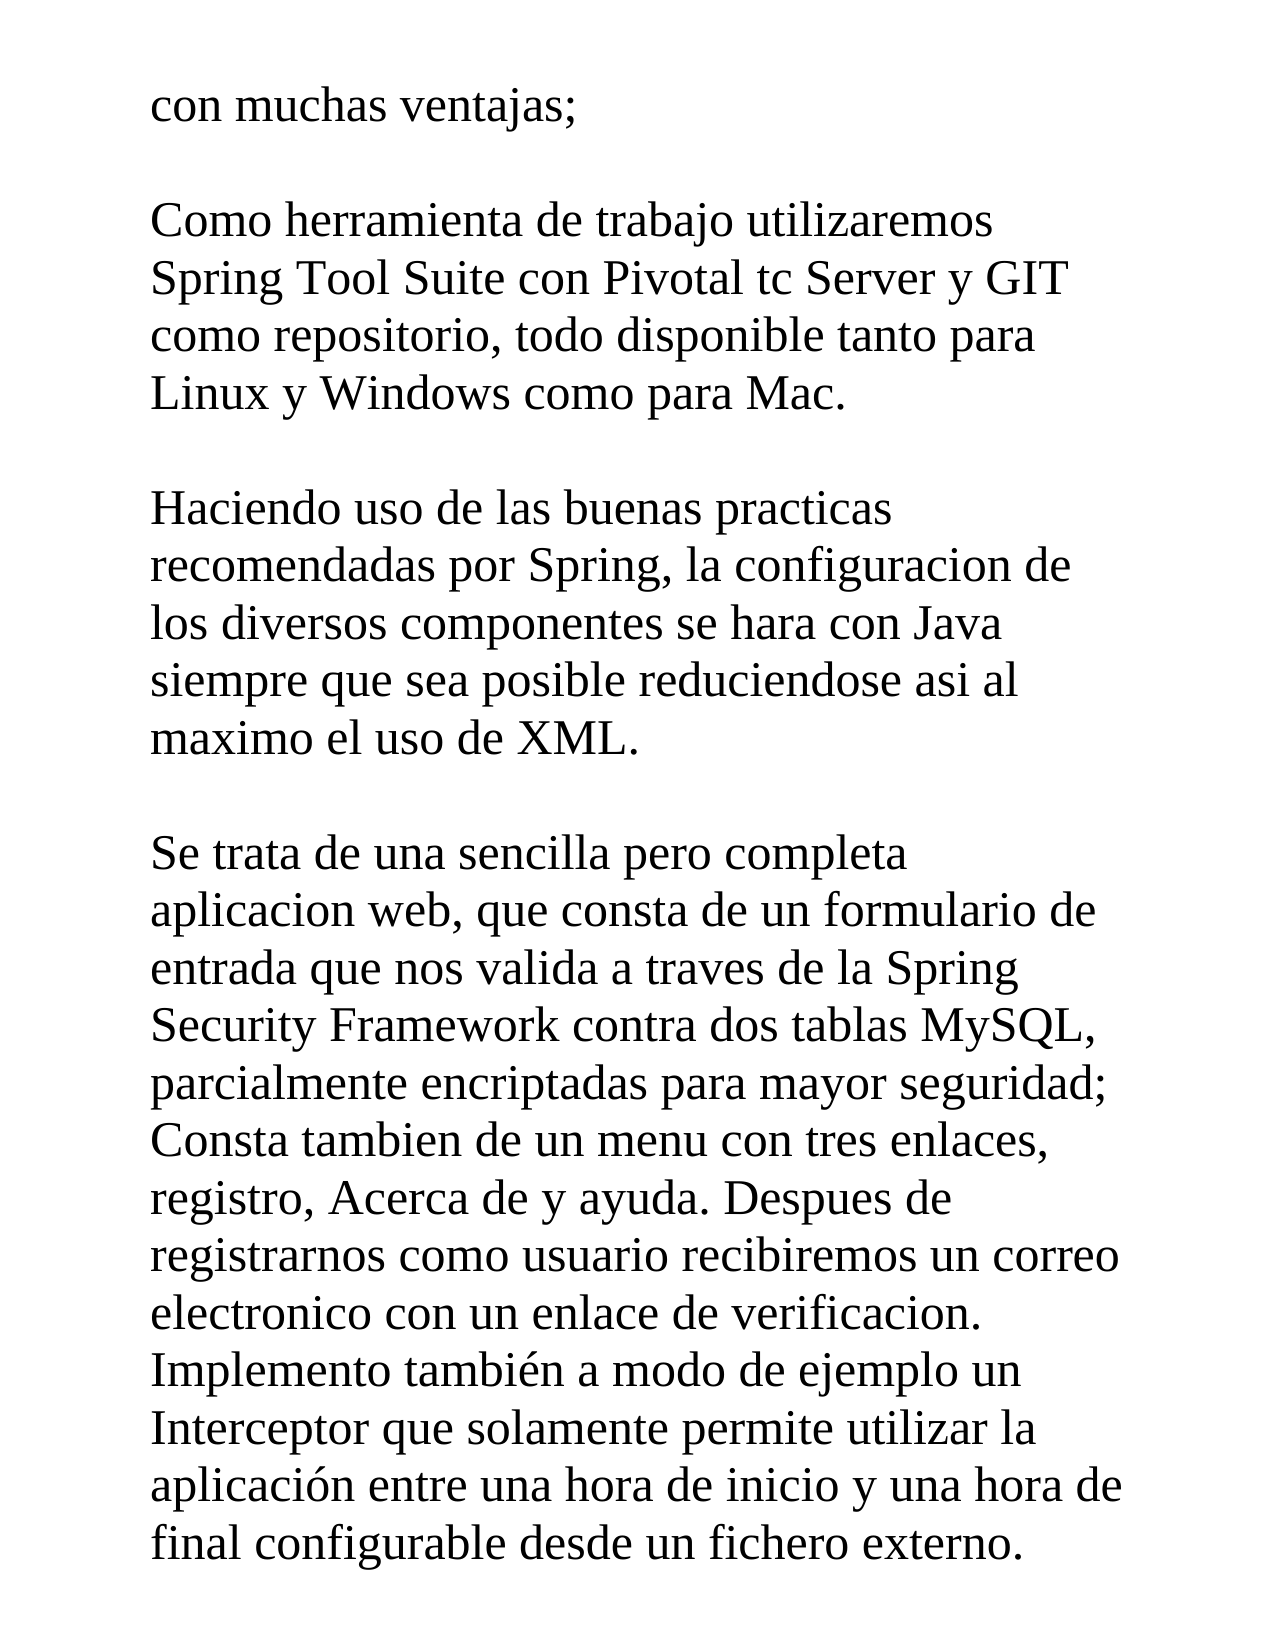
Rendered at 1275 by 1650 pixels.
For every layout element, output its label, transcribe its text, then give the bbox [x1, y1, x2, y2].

text Haciendo uso de las buenas practicas recomendadas por Spring, la configuracion de los diversos componentes se hara con Java siempre que sea posible reduciendose asi al maximo el uso de XML. [150, 477, 1125, 765]
text Como herramienta de trabajo utilizaremos Spring Tool Suite con Pivotal tc Server y GIT como repositorio, todo disponible tanto para Linux y Windows como para Mac. [150, 190, 1125, 420]
text con muchas ventajas; [150, 75, 1125, 132]
text Se trata de una sencilla pero completa aplicacion web, que consta de un formulario de entrada que nos valida a traves de la Spring Security Framework contra dos tablas MySQL, parcialmente encriptadas para mayor seguridad; Consta tambien de un menu con tres enlaces, registro, Acerca de y ayuda. Despues de registrarnos como usuario recibiremos un correo electronico con un enlace de verificacion. Implemento también a modo de ejemplo un Interceptor que solamente permite utilizar la aplicación entre una hora de inicio y una hora de final configurable desde un fichero externo. [150, 822, 1125, 1570]
